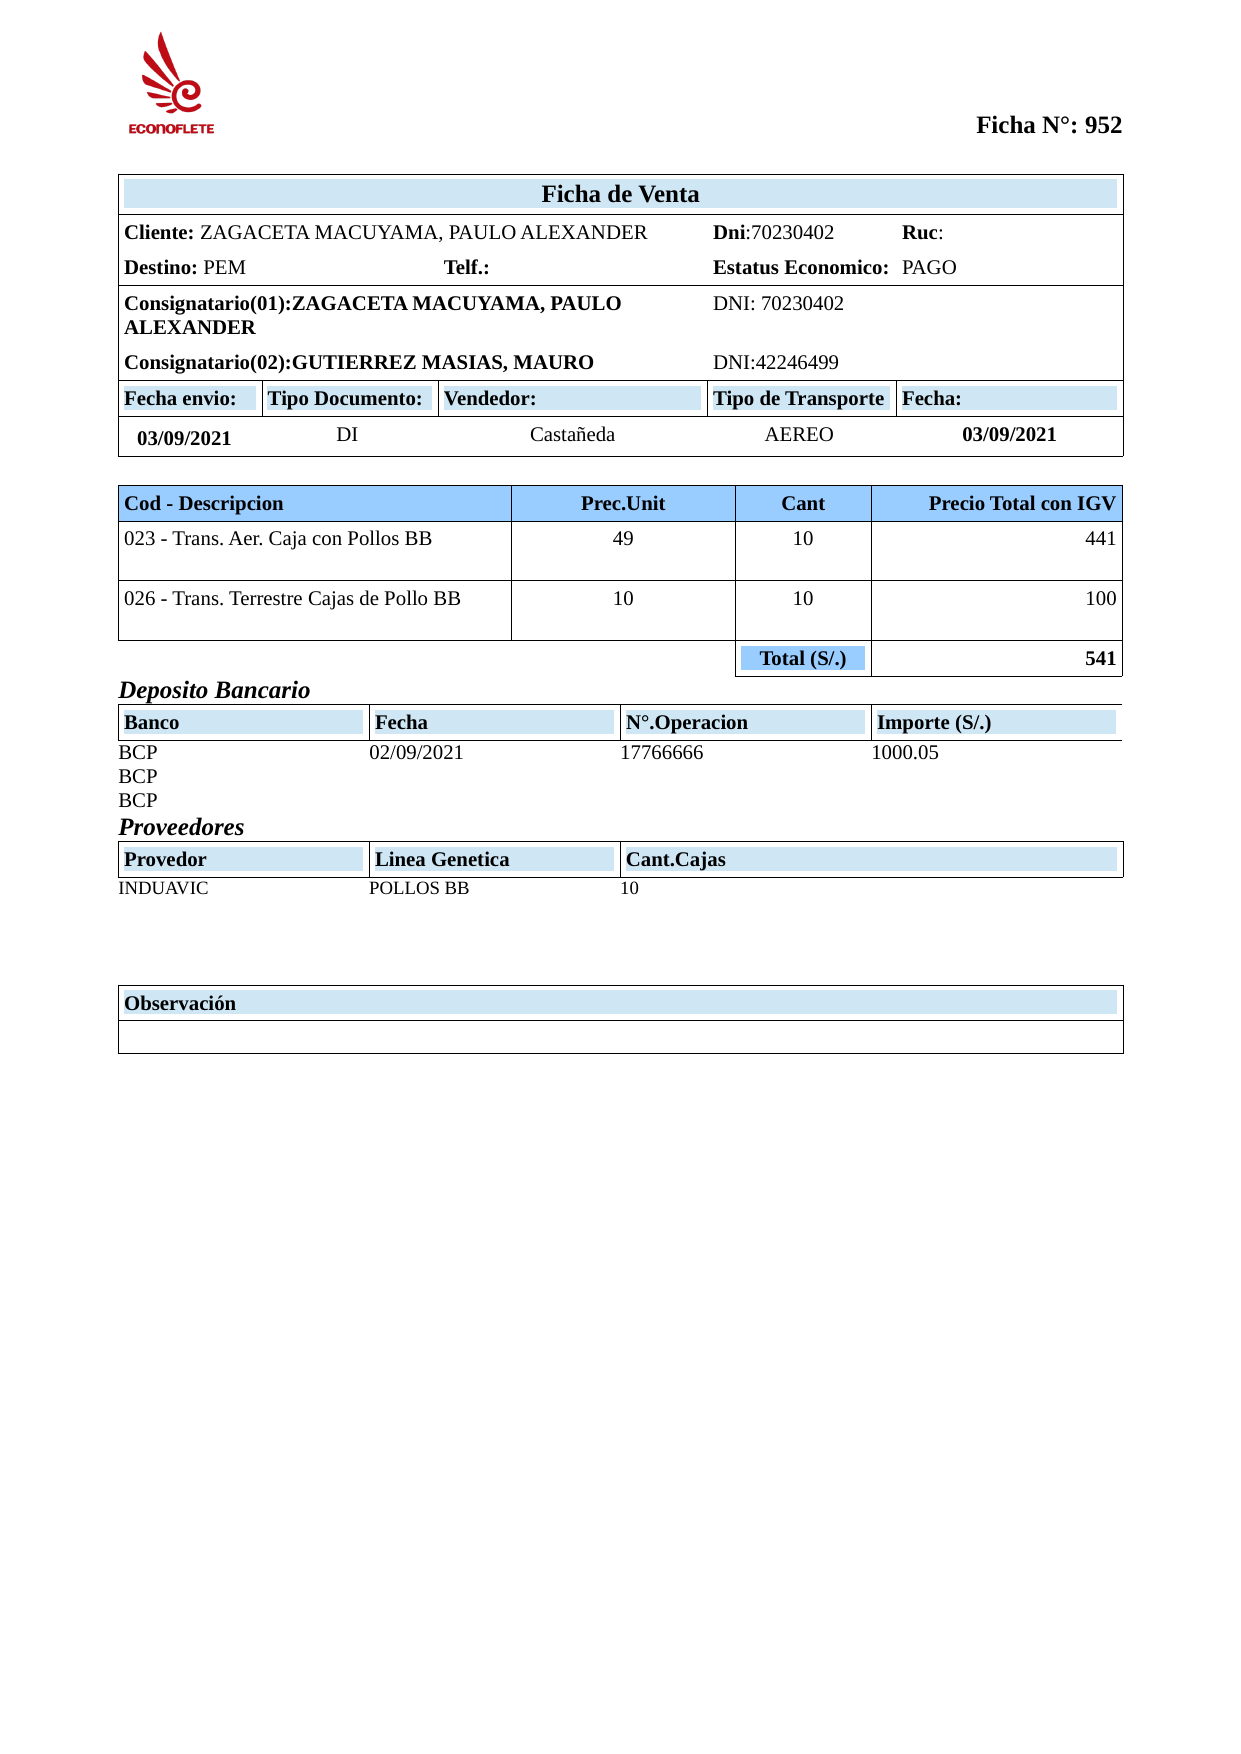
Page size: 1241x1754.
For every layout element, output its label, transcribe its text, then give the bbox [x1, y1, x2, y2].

table_cell Consignatario(01):ZAGACETA MACUYAMA, PAULO ALEXANDER [119, 286, 707, 344]
table_cell Fecha envio: [119, 381, 262, 416]
table_header Banco [119, 705, 369, 740]
table_cell Tipo Documento: [263, 381, 438, 416]
table_cell [871, 764, 1122, 788]
table_cell Telf.: [438, 249, 707, 285]
table_cell PAGO [896, 249, 1123, 285]
table_cell Tipo de Transporte [708, 381, 896, 416]
table_cell 03/09/2021 [896, 417, 1123, 456]
table_header Fecha [370, 705, 620, 740]
table_cell 17766666 [620, 741, 871, 764]
table_cell [511, 641, 735, 676]
table_cell INDUAVIC [118, 878, 369, 898]
table_cell 023 - Trans. Aer. Caja con Pollos BB [119, 522, 511, 580]
table_cell 10 [736, 522, 871, 580]
table_cell Vendedor: [439, 381, 707, 416]
table_cell Cliente: ZAGACETA MACUYAMA, PAULO ALEXANDER [119, 215, 707, 249]
table_header Cant [736, 486, 871, 521]
table_cell [119, 1021, 1123, 1053]
table_cell [369, 788, 620, 812]
table_cell Consignatario(02):GUTIERREZ MASIAS, MAURO [119, 345, 707, 380]
table_cell 10 [620, 878, 1123, 898]
text Deposito Bancario [118, 676, 1122, 704]
table_header N°.Operacion [621, 705, 871, 740]
table_cell DI [262, 417, 438, 456]
table_cell [118, 920, 369, 941]
table_cell POLLOS BB [369, 878, 620, 898]
picture [118, 31, 225, 134]
table_cell [620, 963, 1123, 984]
table_header Cod - Descripcion [119, 486, 511, 521]
table_cell 441 [872, 522, 1122, 580]
table_cell 10 [512, 581, 735, 640]
table_cell [369, 920, 620, 941]
text Proveedores [118, 812, 1122, 841]
table_cell Fecha: [897, 381, 1123, 416]
table_cell 49 [512, 522, 735, 580]
table_cell DNI: 70230402 [707, 286, 1123, 344]
table_cell Total (S/.) [736, 641, 871, 676]
table_cell DNI:42246499 [707, 345, 1123, 380]
table_cell BCP [118, 788, 369, 812]
table_header Precio Total con IGV [872, 486, 1122, 521]
table_header Ficha de Venta [119, 175, 1123, 214]
table_cell [620, 941, 1123, 963]
table_cell [118, 963, 369, 984]
table_header Provedor [119, 842, 369, 877]
table_header Observación [119, 986, 1123, 1020]
table_cell [369, 963, 620, 984]
table_header Linea Genetica [370, 842, 620, 877]
table_cell 10 [736, 581, 871, 640]
table_cell 02/09/2021 [369, 741, 620, 764]
table_cell BCP [118, 741, 369, 764]
table_header Prec.Unit [512, 486, 735, 521]
table_cell [118, 641, 511, 676]
table_cell 03/09/2021 [119, 417, 262, 456]
table_cell [369, 898, 620, 920]
table_cell [620, 898, 1123, 920]
table_cell [871, 788, 1122, 812]
table_cell Ruc: [896, 215, 1123, 249]
table_cell 1000.05 [871, 741, 1122, 764]
table_cell [369, 941, 620, 963]
table_cell Dni:70230402 [707, 215, 896, 249]
table_cell Castañeda [438, 417, 707, 456]
table_cell [620, 920, 1123, 941]
table_cell [369, 764, 620, 788]
table_header Cant.Cajas [621, 842, 1123, 877]
table_cell 100 [872, 581, 1122, 640]
table_cell [620, 764, 871, 788]
table_cell BCP [118, 764, 369, 788]
table_cell [118, 898, 369, 920]
table_cell 026 - Trans. Terrestre Cajas de Pollo BB [119, 581, 511, 640]
table_cell AEREO [707, 417, 896, 456]
table_cell Estatus Economico: [707, 249, 896, 285]
table_cell [118, 941, 369, 963]
table_cell Destino: PEM [119, 249, 438, 285]
table_header Importe (S/.) [872, 705, 1122, 740]
table_cell 541 [872, 641, 1122, 676]
table_cell [620, 788, 871, 812]
